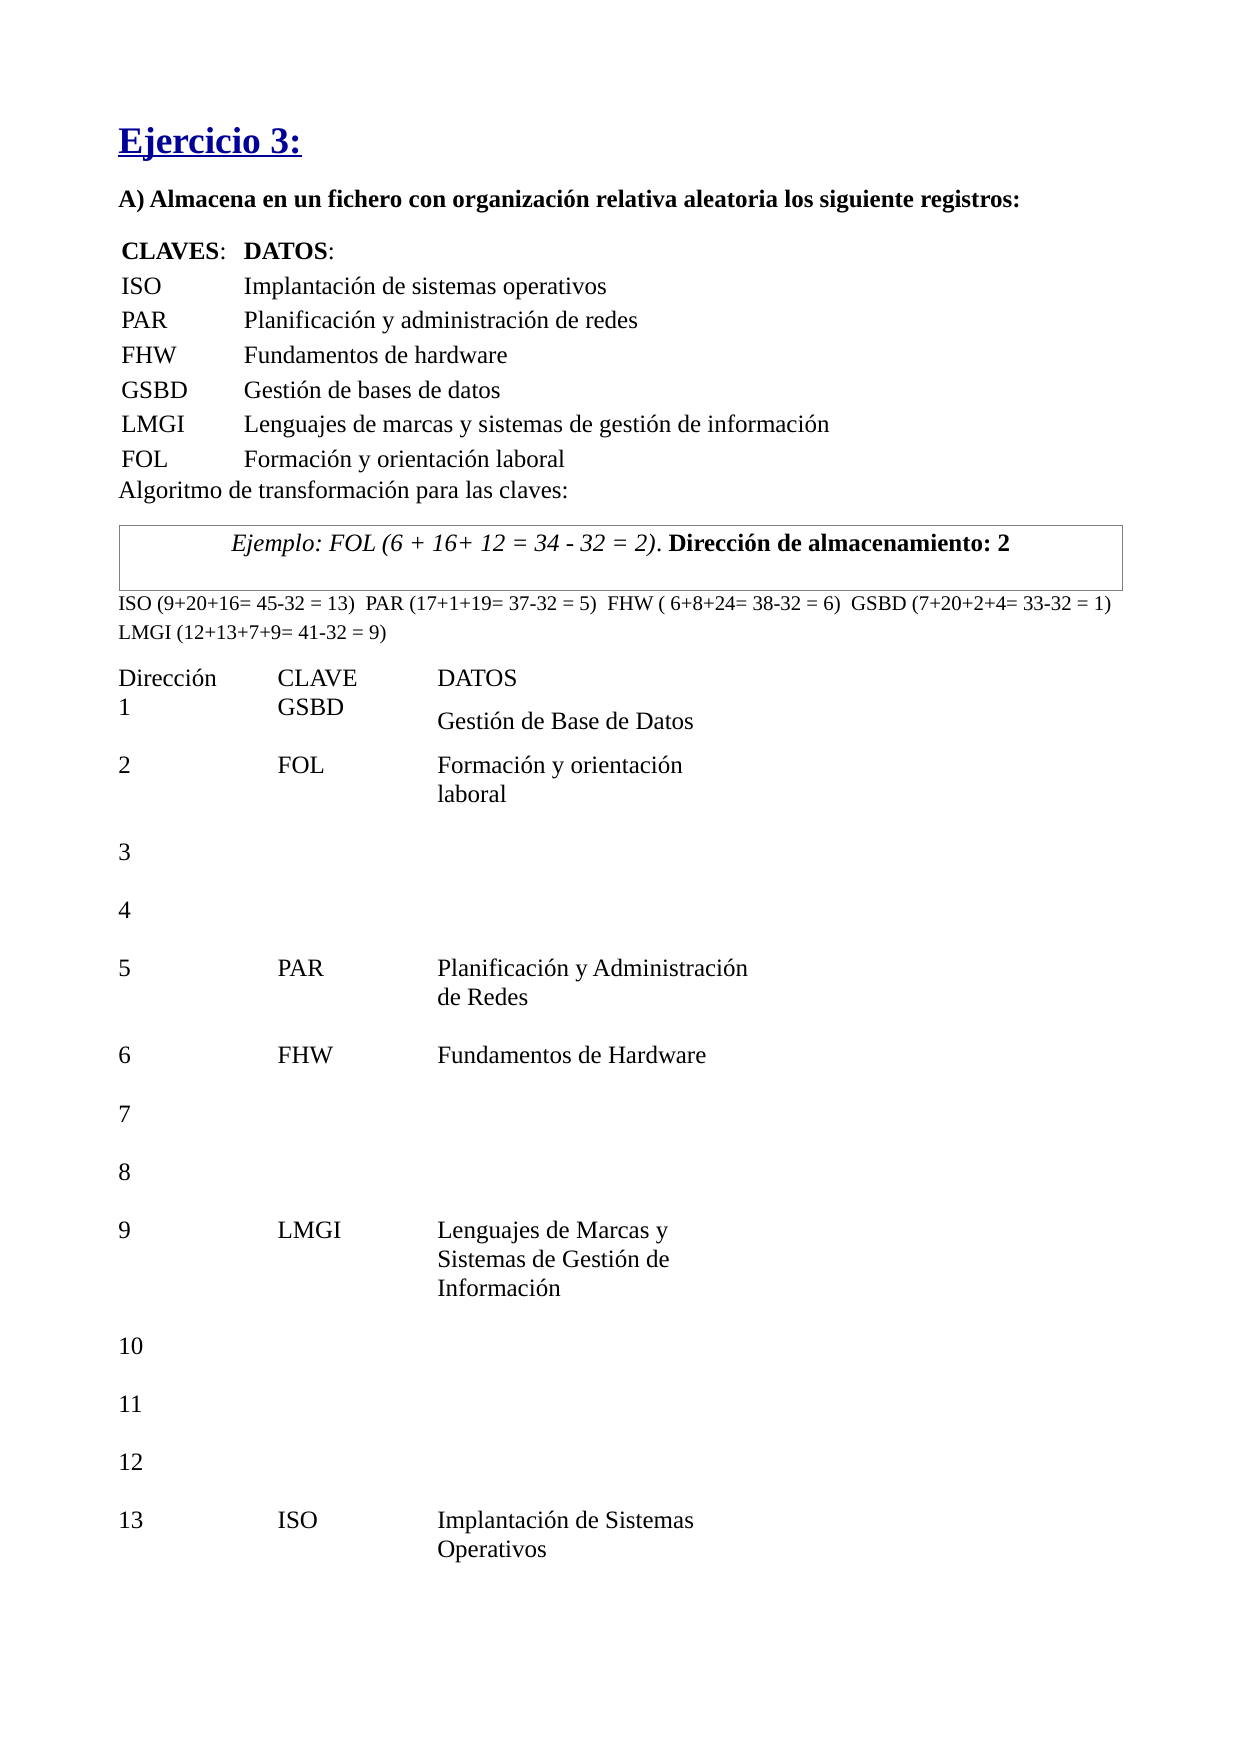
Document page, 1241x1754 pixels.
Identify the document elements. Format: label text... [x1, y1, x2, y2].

table_cell 2 [118, 750, 277, 837]
table_header DATOS [437, 663, 756, 692]
table_cell 8 [118, 1157, 277, 1215]
table_header CLAVES: [118, 234, 241, 268]
table_cell [278, 1447, 437, 1506]
table_cell [437, 1099, 756, 1157]
table_cell 3 [118, 837, 277, 895]
table_cell 12 [118, 1447, 277, 1506]
table_cell ISO [278, 1506, 437, 1564]
table_cell [278, 895, 437, 953]
text A) Almacena en un fichero con organización relativa aleatoria los siguiente registros: [118, 184, 1122, 213]
table_cell 5 [118, 954, 277, 1040]
table_cell PAR [278, 954, 437, 1040]
table_cell Gestión de Base de Datos [437, 692, 756, 750]
table_cell 13 [118, 1506, 277, 1564]
table_cell [437, 1157, 756, 1215]
table_cell PAR [118, 303, 241, 337]
table_cell Implantación de sistemas operativos [241, 268, 839, 303]
table_cell Planificación y Administración de Redes [437, 954, 756, 1040]
table_header Dirección [118, 663, 277, 692]
table_cell [278, 1331, 437, 1389]
table_cell Lenguajes de Marcas y Sistemas de Gestión de Información [437, 1215, 756, 1331]
table_cell Fundamentos de Hardware [437, 1040, 756, 1099]
table_cell [278, 1389, 437, 1447]
table_cell Formación y orientación laboral [241, 441, 839, 476]
table_cell [437, 837, 756, 895]
table_cell Lenguajes de marcas y sistemas de gestión de información [241, 406, 839, 441]
table_cell [437, 895, 756, 953]
table_cell 1 [118, 692, 277, 750]
table_cell Formación y orientación laboral [437, 750, 756, 837]
table_cell 11 [118, 1389, 277, 1447]
table_cell [278, 1157, 437, 1215]
table_cell FHW [278, 1040, 437, 1099]
table_cell [437, 1447, 756, 1506]
table_cell FHW [118, 337, 241, 372]
table_cell Implantación de Sistemas Operativos [437, 1506, 756, 1564]
table_cell [278, 1099, 437, 1157]
table_cell 6 [118, 1040, 277, 1099]
table_cell 9 [118, 1215, 277, 1331]
table_cell [278, 837, 437, 895]
table_cell FOL [278, 750, 437, 837]
table_cell GSBD [118, 372, 241, 406]
table_cell Gestión de bases de datos [241, 372, 839, 406]
table_cell [437, 1389, 756, 1447]
table_cell 10 [118, 1331, 277, 1389]
table_cell FOL [118, 441, 241, 476]
text ISO (9+20+16= 45-32 = 13) PAR (17+1+19= 37-32 = 5) FHW ( 6+8+24= 38-32 = 6) GSBD (7+20+2+4= 33-32 = 1) LMGI (12+13+7+9= 41-32 = 9) [118, 591, 1122, 644]
table_cell LMGI [118, 406, 241, 441]
table_header CLAVE [278, 663, 437, 692]
table_header Ejemplo: FOL (6 + 16+ 12 = 34 - 32 = 2). Dirección de almacenamiento: 2 [120, 526, 1122, 590]
table_cell GSBD [278, 692, 437, 750]
table_cell 4 [118, 895, 277, 953]
table_cell 7 [118, 1099, 277, 1157]
table_cell Planificación y administración de redes [241, 303, 839, 337]
table_cell [437, 1331, 756, 1389]
table_cell LMGI [278, 1215, 437, 1331]
text Algoritmo de transformación para las claves: [118, 476, 1122, 504]
text Ejercicio 3: [118, 118, 1122, 161]
table_cell Fundamentos de hardware [241, 337, 839, 372]
table_cell ISO [118, 268, 241, 303]
table_header DATOS: [241, 234, 839, 268]
